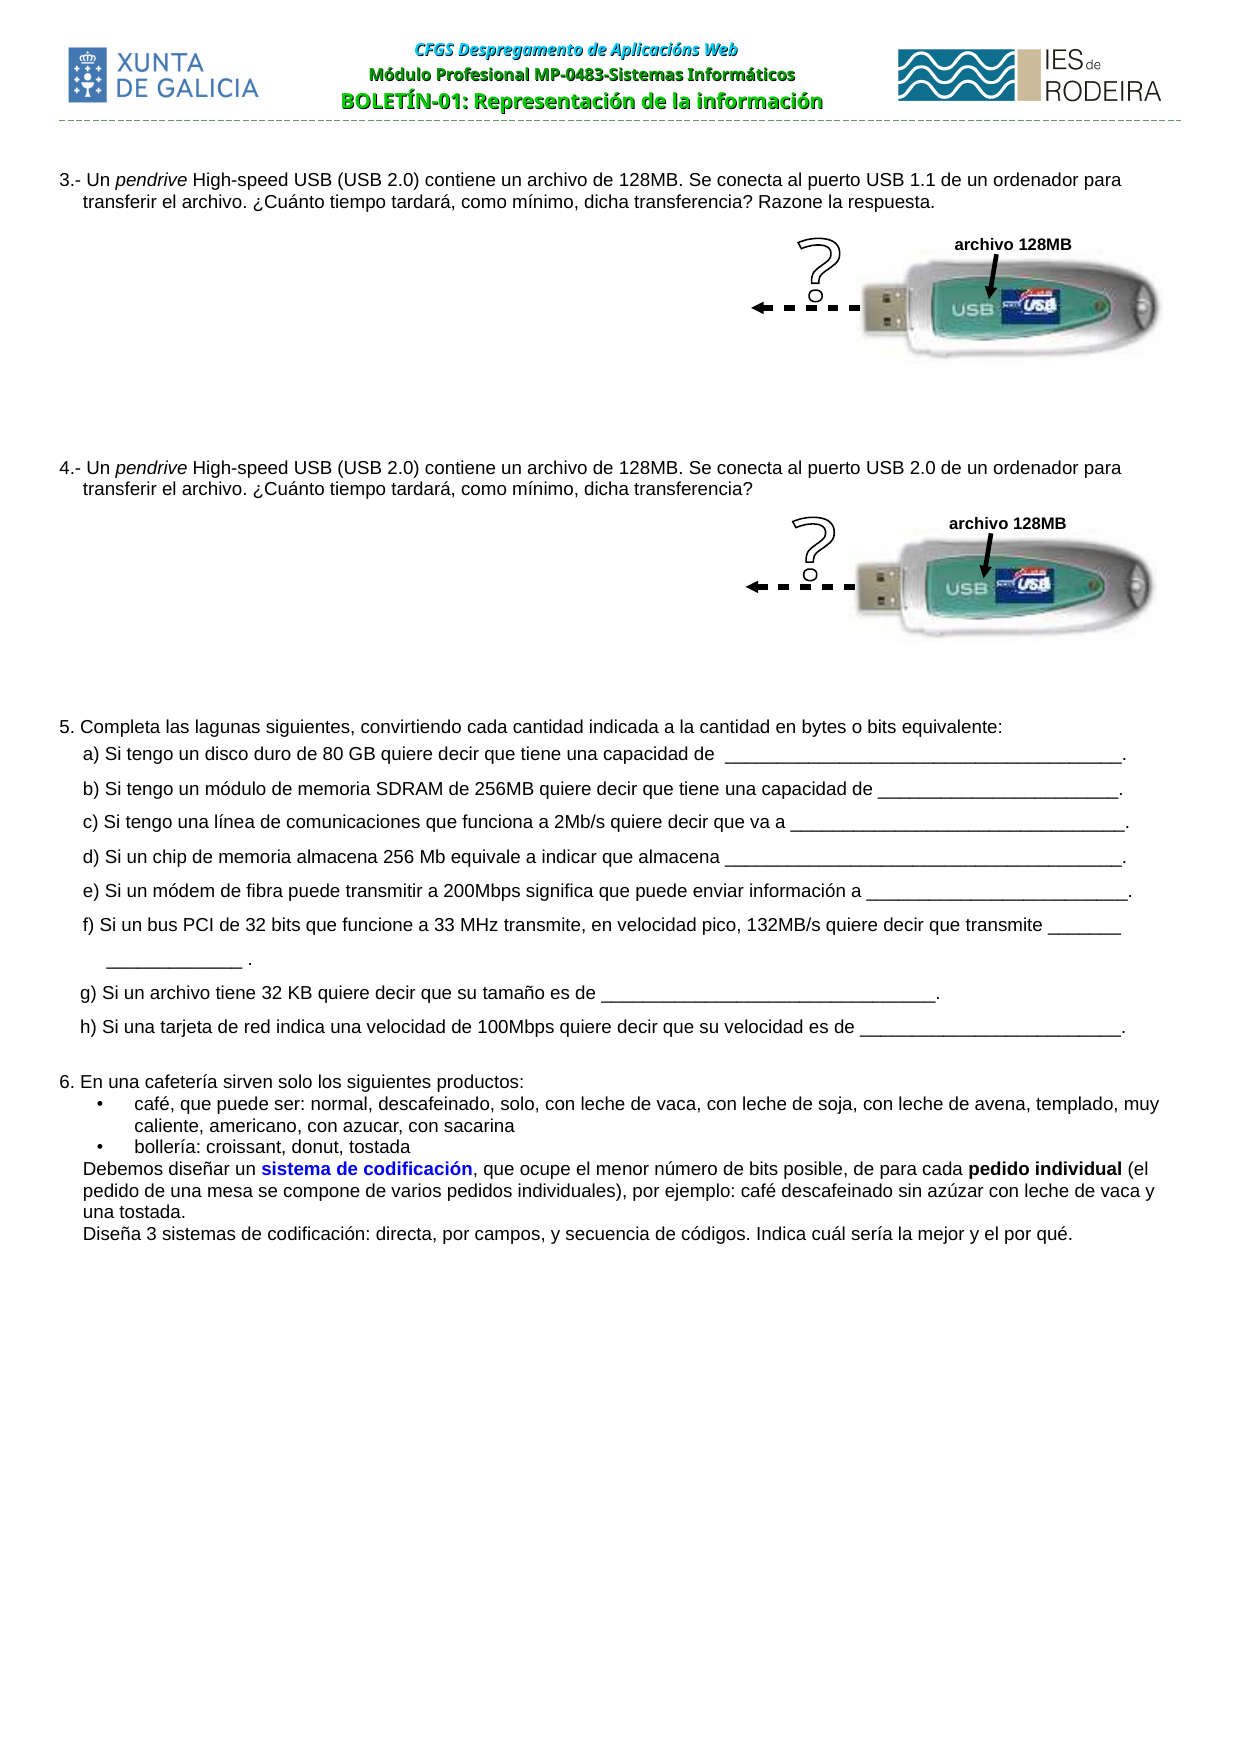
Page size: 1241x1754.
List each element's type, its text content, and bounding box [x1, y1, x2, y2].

text a) Si tengo un disco duro de 80 GB quiere decir que tiene una capacidad de ______________________________________. [83, 743, 1181, 765]
picture [849, 528, 1157, 643]
text c) Si tengo una línea de comunicaciones que funciona a 2Mb/s quiere decir que va a ________________________________. [83, 811, 1181, 833]
picture [855, 249, 1163, 364]
text 4.- Un pendrive High-speed USB (USB 2.0) contiene un archivo de 128MB. Se conecta al puerto USB 2.0 de un ordenador para transferir el archivo. ¿Cuánto tiempo tardará, como mínimo, dicha transferencia? [59, 457, 1181, 500]
text 3.- Un pendrive High-speed USB (USB 2.0) contiene un archivo de 128MB. Se conecta al puerto USB 1.1 de un ordenador para transferir el archivo. ¿Cuánto tiempo tardará, como mínimo, dicha transferencia? Razone la respuesta. [59, 169, 1181, 212]
text f) Si un bus PCI de 32 bits que funcione a 33 MHz transmite, en velocidad pico, 132MB/s quiere decir que transmite _______ [83, 913, 1181, 935]
list café, que puede ser: normal, descafeinado, solo, con leche de vaca, con leche de soja, con leche de avena, templado, muy caliente, americano, con azucar, con sacarina [97, 1093, 1181, 1136]
list bollería: croissant, donut, tostada [97, 1136, 1181, 1158]
text h) Si una tarjeta de red indica una velocidad de 100Mbps quiere decir que su velocidad es de _________________________. [59, 1016, 1181, 1037]
text Debemos diseñar un sistema de codificación, que ocupe el menor número de bits posible, de para cada pedido individual (el pedido de una mesa se compone de varios pedidos individuales), por ejemplo: café descafeinado sin azúzar con leche de vaca y una tostada. [83, 1158, 1181, 1222]
text 5. Completa las lagunas siguientes, convirtiendo cada cantidad indicada a la cantidad en bytes o bits equivalente: [59, 715, 1181, 737]
text g) Si un archivo tiene 32 KB quiere decir que su tamaño es de ________________________________. [59, 982, 1181, 1003]
text Diseña 3 sistemas de codificación: directa, por campos, y secuencia de códigos. Indica cuál sería la mejor y el por qué. [83, 1222, 1181, 1244]
text b) Si tengo un módulo de memoria SDRAM de 256MB quiere decir que tiene una capacidad de _______________________. [83, 777, 1181, 799]
picture [897, 48, 1164, 102]
text d) Si un chip de memoria almacena 256 Mb equivale a indicar que almacena ______________________________________. [83, 845, 1181, 867]
text e) Si un módem de fibra puede transmitir a 200Mbps significa que puede enviar información a _________________________. [83, 879, 1181, 901]
picture [64, 42, 267, 107]
text _____________ . [106, 948, 1181, 969]
text 6. En una cafetería sirven solo los siguientes productos: [59, 1071, 1181, 1093]
